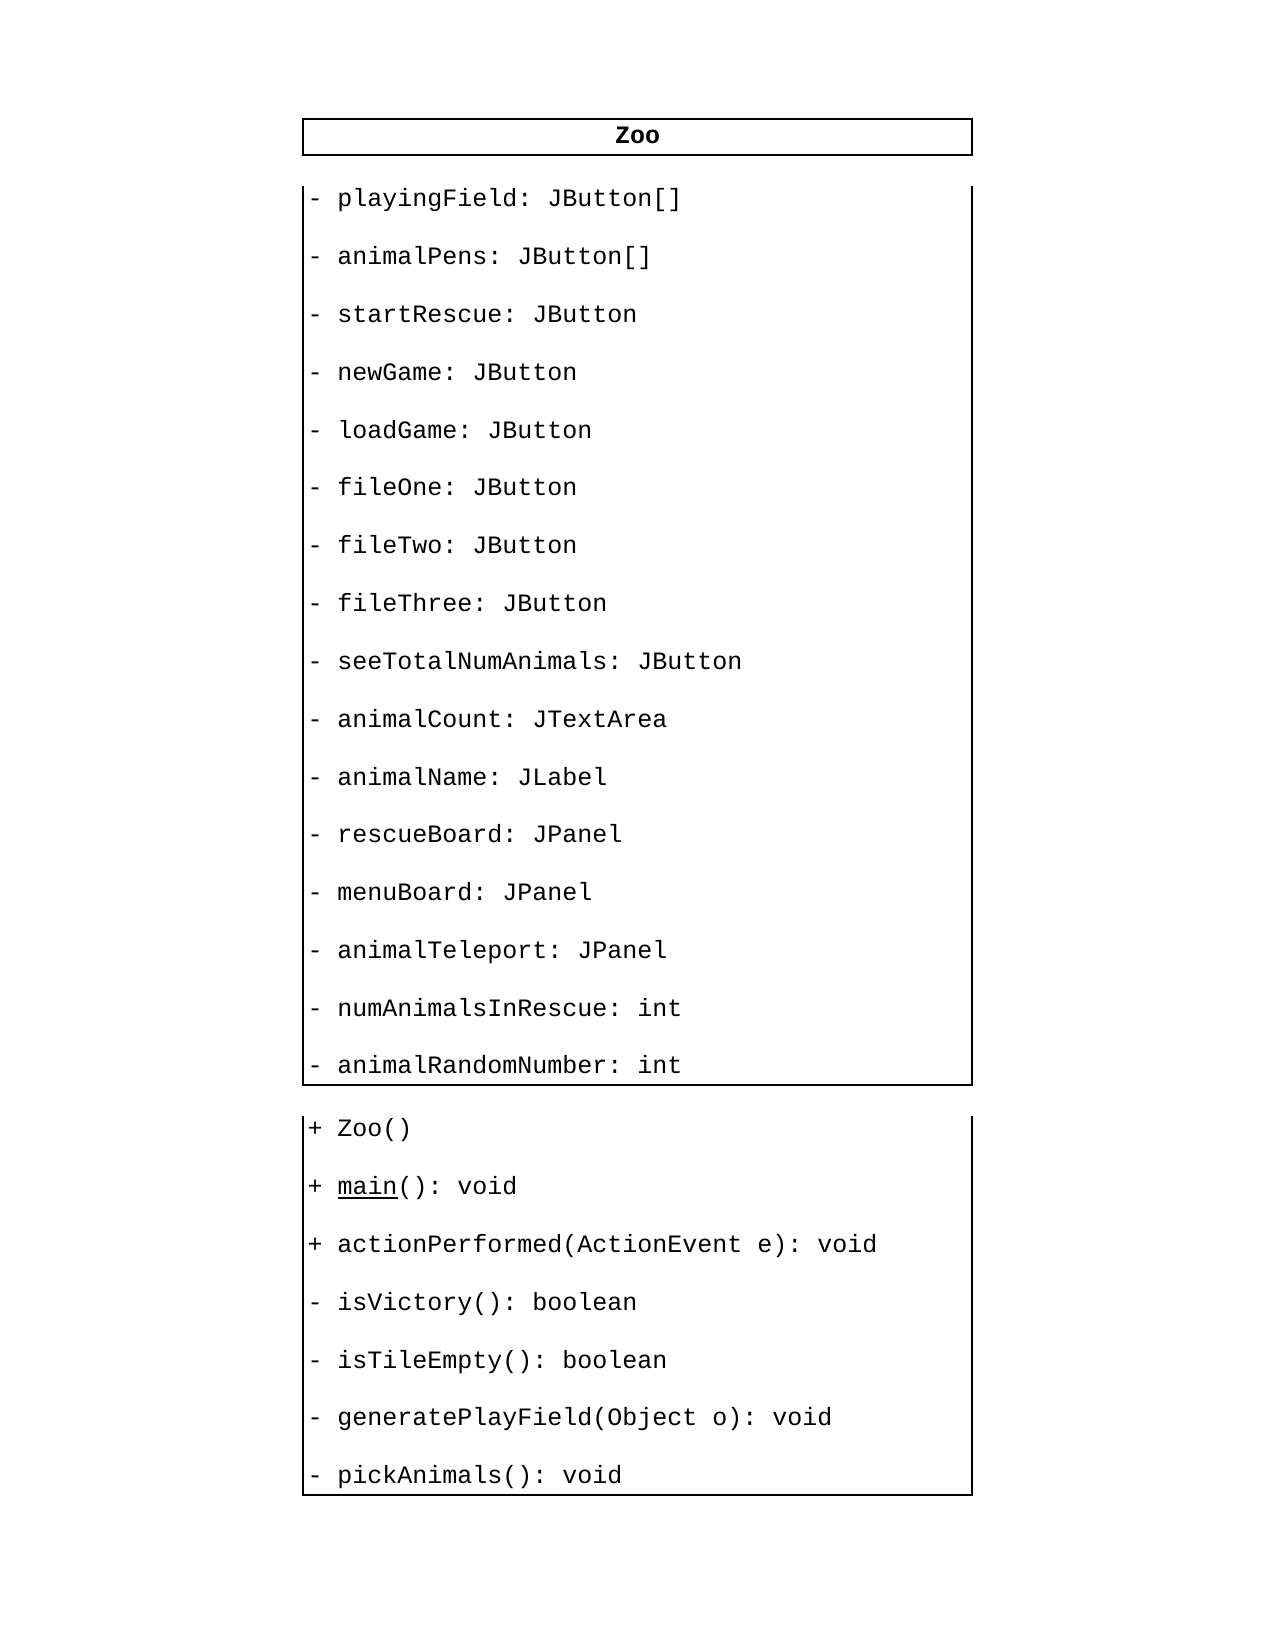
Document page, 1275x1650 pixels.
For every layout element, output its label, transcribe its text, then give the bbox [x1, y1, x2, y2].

table_cell + Zoo() + main(): void + actionPerformed(ActionEvent e): void - isVictory(): boolean - isTileEmpty(): boolean - generatePlayField(Object o): void - pickAnimals(): void [304, 1116, 971, 1494]
table_cell [302, 1086, 973, 1116]
table_cell [302, 1496, 973, 1526]
table_cell - playingField: JButton[] - animalPens: JButton[] - startRescue: JButton - newGame: JButton - loadGame: JButton - fileOne: JButton - fileTwo: JButton - fileThree: JButton - seeTotalNumAnimals: JButton - animalCount: JTextArea - animalName: JLabel - rescueBoard: JPanel - menuBoard: JPanel - animalTeleport: JPanel - numAnimalsInRescue: int - animalRandomNumber: int [304, 186, 971, 1084]
table_header [302, 156, 973, 186]
table_header Zoo [304, 120, 971, 154]
